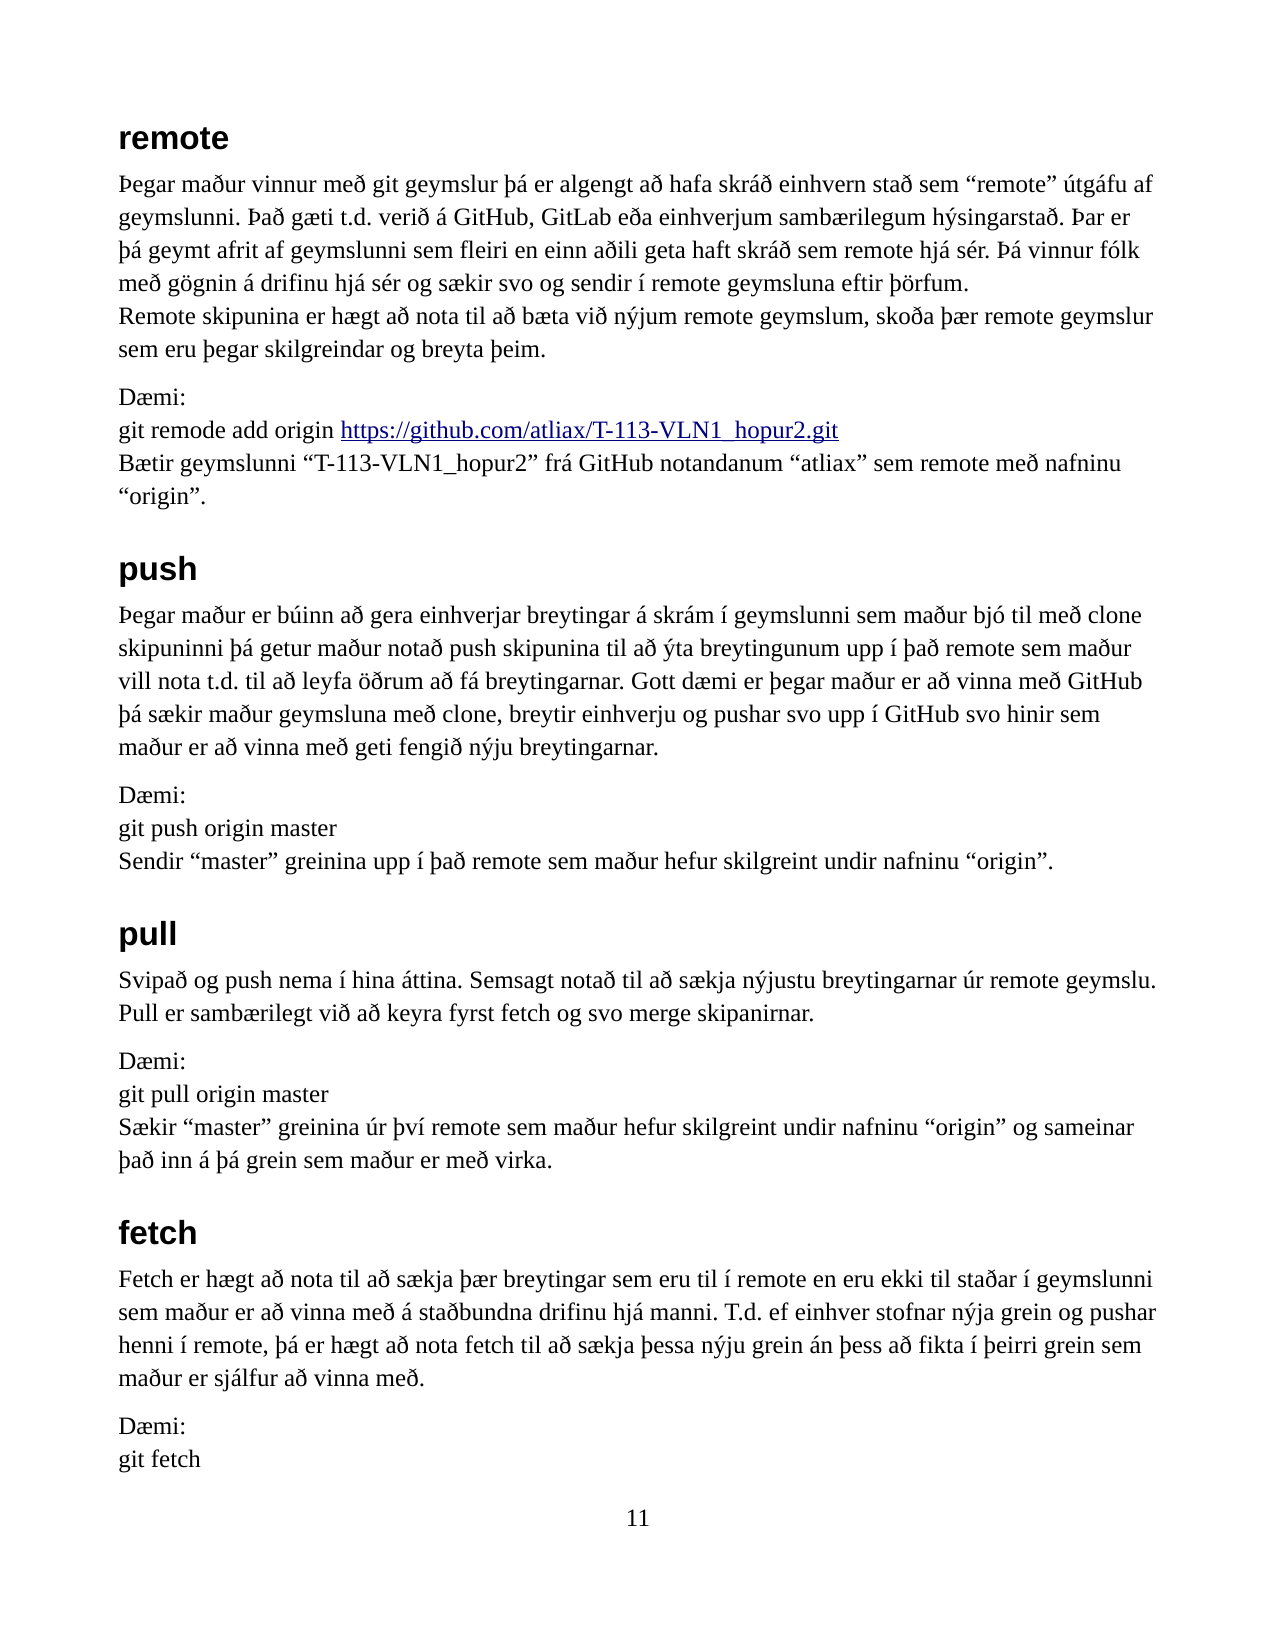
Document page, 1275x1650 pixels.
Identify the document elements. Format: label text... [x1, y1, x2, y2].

text Dæmi: git remode add origin https://github.com/atliax/T-113-VLN1_hopur2.git Bætir geymslunni “T-113-VLN1_hopur2” frá GitHub notandanum “atliax” sem remote með nafninu “origin”. [118, 382, 1157, 509]
text Svipað og push nema í hina áttina. Semsagt notað til að sækja nýjustu breytingarnar úr remote geymslu. Pull er sambærilegt við að keyra fyrst fetch og svo merge skipanirnar. [118, 965, 1157, 1027]
text Dæmi: git pull origin master Sækir “master” greinina úr því remote sem maður hefur skilgreint undir nafninu “origin” og sameinar það inn á þá grein sem maður er með virka. [118, 1046, 1157, 1174]
text Fetch er hægt að nota til að sækja þær breytingar sem eru til í remote en eru ekki til staðar í geymslunni sem maður er að vinna með á staðbundna drifinu hjá manni. T.d. ef einhver stofnar nýja grein og pushar henni í remote, þá er hægt að nota fetch til að sækja þessa nýju grein án þess að fikta í þeirri grein sem maður er sjálfur að vinna með. [118, 1264, 1157, 1392]
subtitle remote [118, 118, 1157, 157]
subtitle pull [118, 914, 1157, 953]
text Dæmi: git fetch [118, 1411, 1157, 1473]
text Þegar maður er búinn að gera einhverjar breytingar á skrám í geymslunni sem maður bjó til með clone skipuninni þá getur maður notað push skipunina til að ýta breytingunum upp í það remote sem maður vill nota t.d. til að leyfa öðrum að fá breytingarnar. Gott dæmi er þegar maður er að vinna með GitHub þá sækir maður geymsluna með clone, breytir einhverju og pushar svo upp í GitHub svo hinir sem maður er að vinna með geti fengið nýju breytingarnar. [118, 600, 1157, 761]
subtitle push [118, 549, 1157, 588]
text Þegar maður vinnur með git geymslur þá er algengt að hafa skráð einhvern stað sem “remote” útgáfu af geymslunni. Það gæti t.d. verið á GitHub, GitLab eða einhverjum sambærilegum hýsingarstað. Þar er þá geymt afrit af geymslunni sem fleiri en einn aðili geta haft skráð sem remote hjá sér. Þá vinnur fólk með gögnin á drifinu hjá sér og sækir svo og sendir í remote geymsluna eftir þörfum. Remote skipunina er hægt að nota til að bæta við nýjum remote geymslum, skoða þær remote geymslur sem eru þegar skilgreindar og breyta þeim. [118, 169, 1157, 363]
subtitle fetch [118, 1213, 1157, 1252]
text Dæmi: git push origin master Sendir “master” greinina upp í það remote sem maður hefur skilgreint undir nafninu “origin”. [118, 780, 1157, 875]
